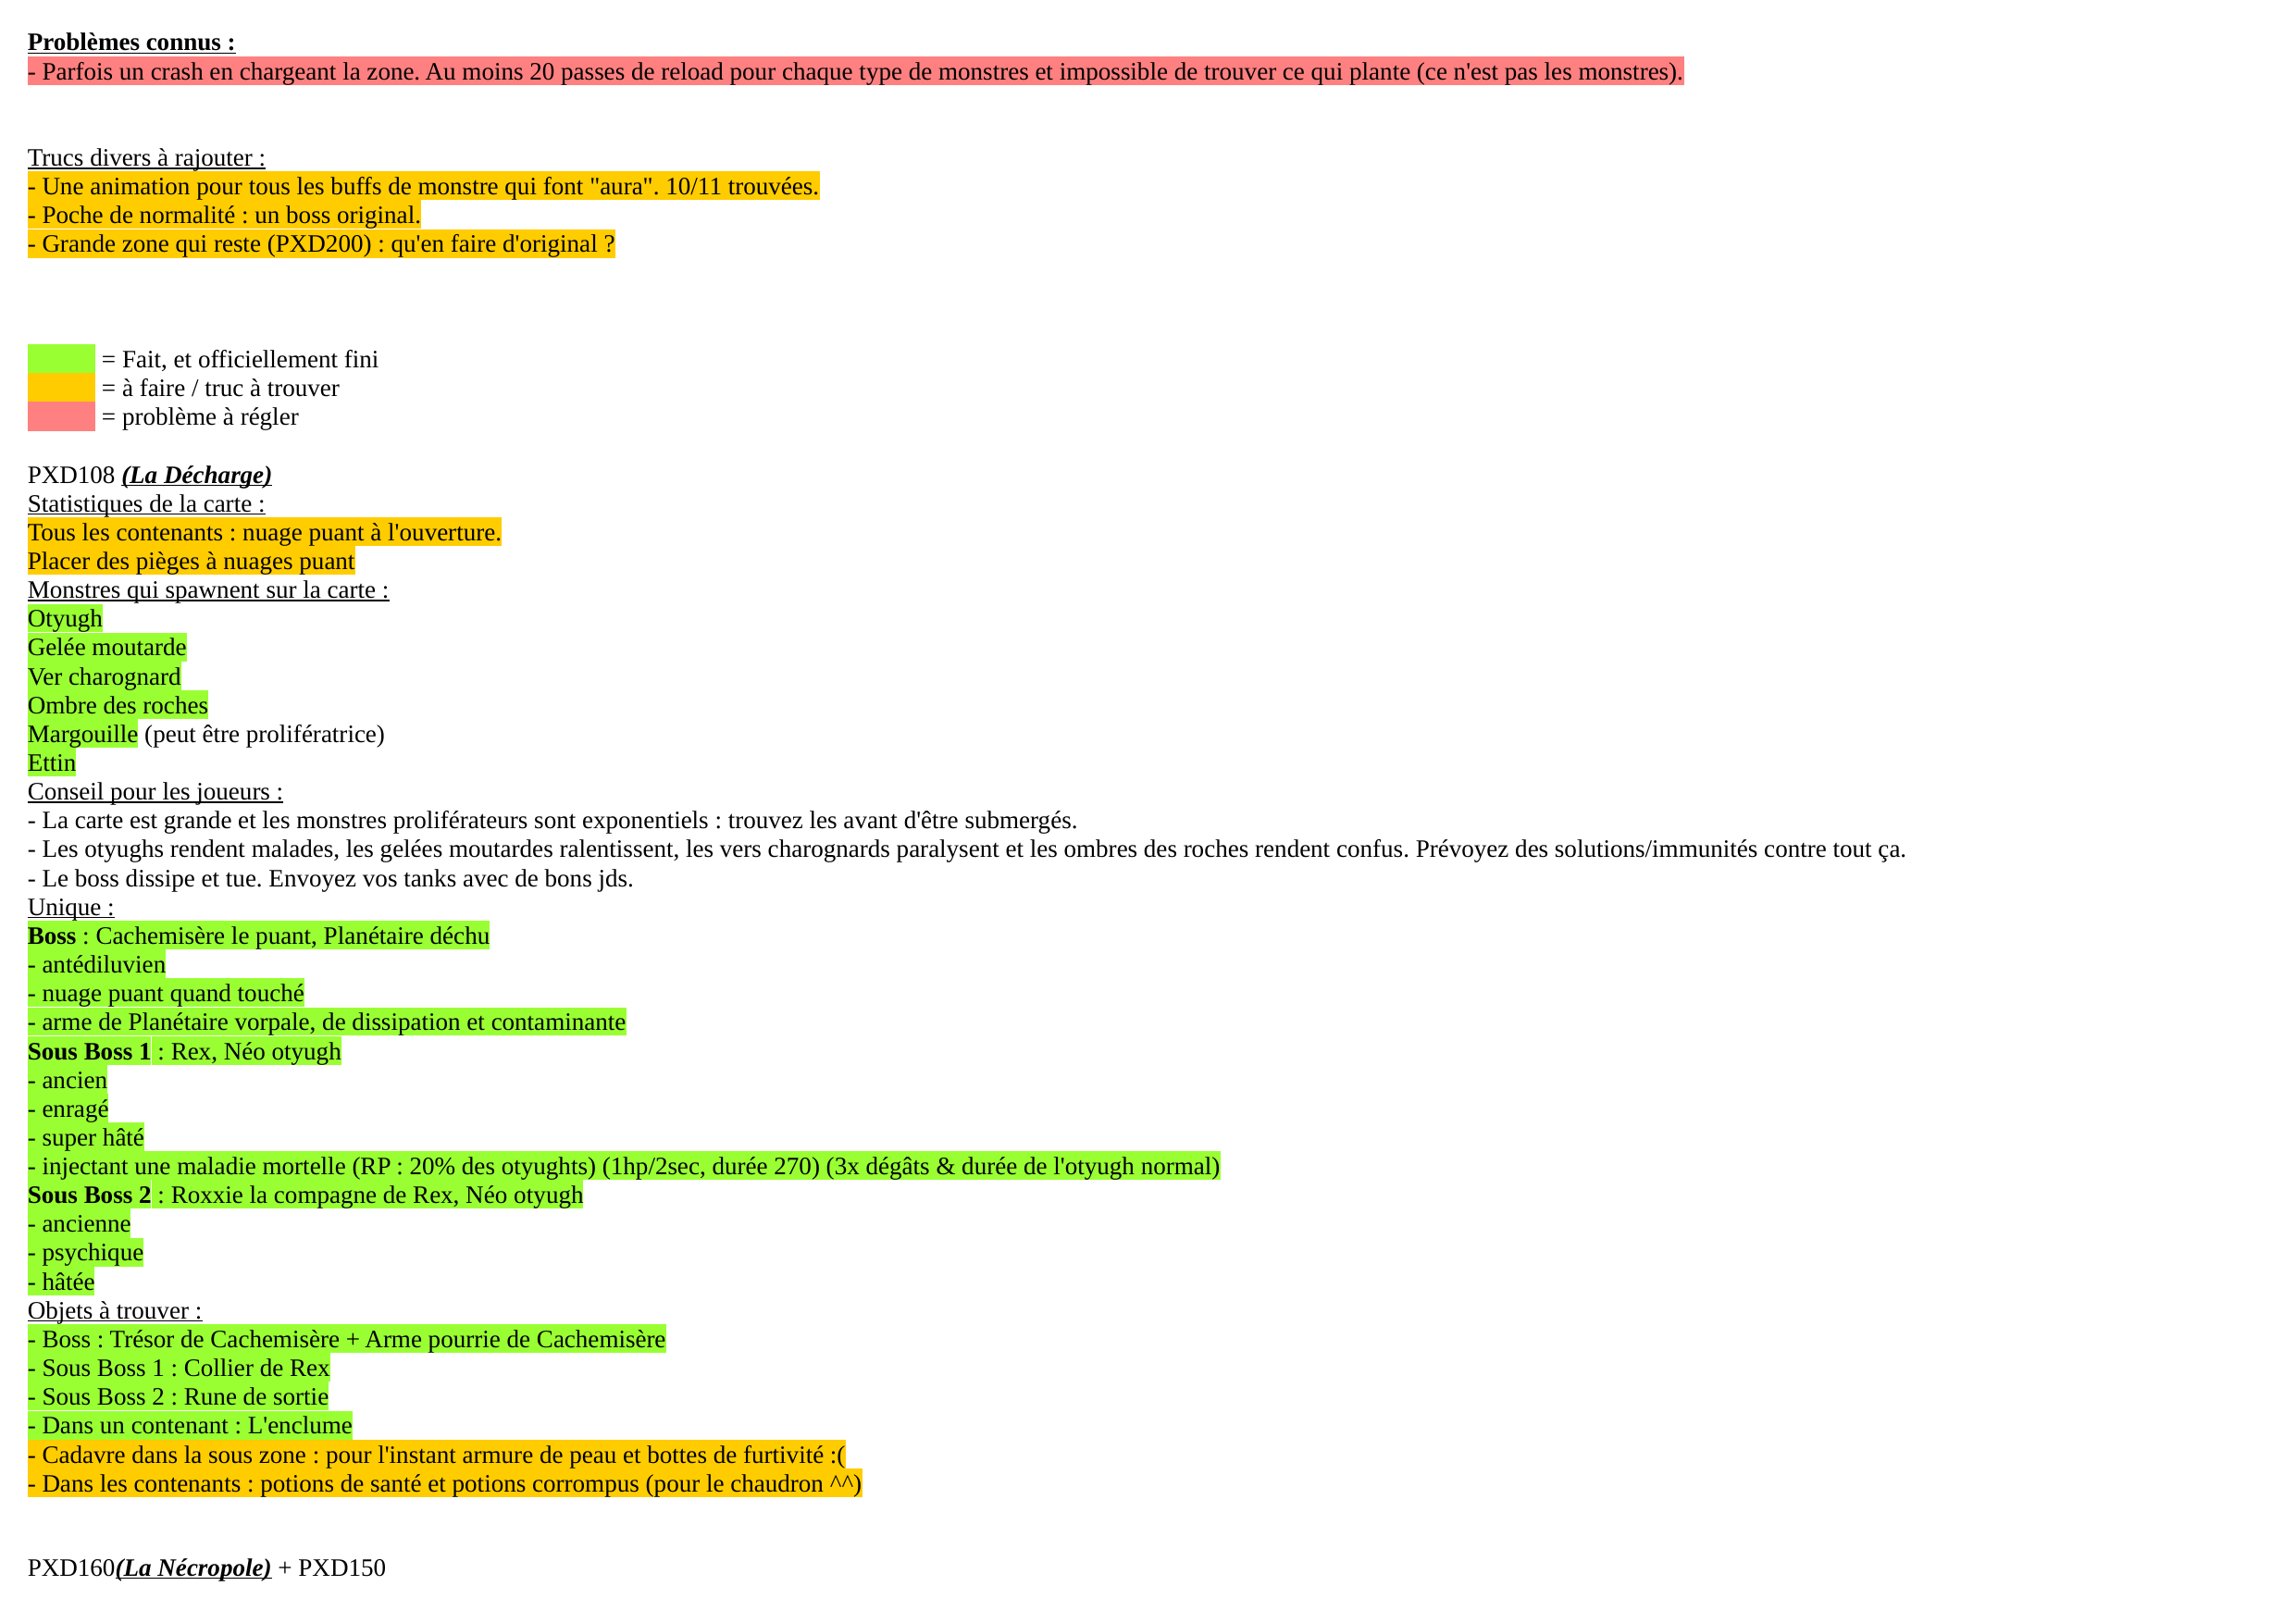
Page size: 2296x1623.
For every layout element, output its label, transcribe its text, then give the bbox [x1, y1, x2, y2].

text - psychique [27, 1238, 2268, 1267]
text - Parfois un crash en chargeant la zone. Au moins 20 passes de reload pour chaque type de monstres et impossible de trouver ce qui plante (ce n'est pas les monstres). [27, 56, 2268, 85]
text = à faire / truc à trouver [27, 373, 2268, 402]
text Ombre des roches [27, 690, 2268, 719]
text Monstres qui spawnent sur la carte : [27, 575, 2268, 603]
text PXD108 (La Décharge) [27, 460, 2268, 489]
text - Une animation pour tous les buffs de monstre qui font "aura". 10/11 trouvées. [27, 171, 2268, 200]
text Boss : Cachemisère le puant, Planétaire déchu [27, 921, 2268, 949]
text - Sous Boss 2 : Rune de sortie [27, 1381, 2268, 1410]
text Trucs divers à rajouter : [27, 142, 2268, 171]
text - ancien [27, 1065, 2268, 1094]
text Sous Boss 1 : Rex, Néo otyugh [27, 1035, 2268, 1065]
text Placer des pièges à nuages puant [27, 546, 2268, 575]
text Tous les contenants : nuage puant à l'ouverture. [27, 517, 2268, 546]
text Sous Boss 2 : Roxxie la compagne de Rex, Néo otyugh [27, 1180, 2268, 1208]
text - ancienne [27, 1208, 2268, 1238]
text - Les otyughs rendent malades, les gelées moutardes ralentissent, les vers charognards paralysent et les ombres des roches rendent confus. Prévoyez des solutions/immunités contre tout ça. [27, 835, 2268, 863]
text Unique : [27, 892, 2268, 921]
text Otyugh [27, 603, 2268, 632]
text Gelée moutarde [27, 632, 2268, 662]
text - La carte est grande et les monstres proliférateurs sont exponentiels : trouvez les avant d'être submergés. [27, 805, 2268, 835]
text - enragé [27, 1094, 2268, 1122]
text Objets à trouver : [27, 1295, 2268, 1324]
text Ver charognard [27, 662, 2268, 690]
text Ettin [27, 748, 2268, 776]
text = problème à régler [27, 402, 2268, 431]
text - arme de Planétaire vorpale, de dissipation et contaminante [27, 1007, 2268, 1035]
text - Sous Boss 1 : Collier de Rex [27, 1353, 2268, 1381]
text - Grande zone qui reste (PXD200) : qu'en faire d'original ? [27, 229, 2268, 258]
text Margouille (peut être prolifératrice) [27, 719, 2268, 748]
text - injectant une maladie mortelle (RP : 20% des otyughts) (1hp/2sec, durée 270) (3x dégâts & durée de l'otyugh normal) [27, 1151, 2268, 1180]
text - hâtée [27, 1267, 2268, 1295]
text = Fait, et officiellement fini [27, 344, 2268, 373]
text - Dans un contenant : L'enclume [27, 1410, 2268, 1440]
text - antédiluvien [27, 949, 2268, 978]
text Statistiques de la carte : [27, 489, 2268, 517]
text Problèmes connus : [27, 27, 2268, 56]
text Conseil pour les joueurs : [27, 776, 2268, 805]
text - Poche de normalité : un boss original. [27, 200, 2268, 229]
text - Boss : Trésor de Cachemisère + Arme pourrie de Cachemisère [27, 1324, 2268, 1353]
text - Cadavre dans la sous zone : pour l'instant armure de peau et bottes de furtivité :( [27, 1440, 2268, 1468]
text - nuage puant quand touché [27, 978, 2268, 1007]
text - super hâté [27, 1122, 2268, 1151]
text - Dans les contenants : potions de santé et potions corrompus (pour le chaudron ^^) [27, 1468, 2268, 1497]
text - Le boss dissipe et tue. Envoyez vos tanks avec de bons jds. [27, 863, 2268, 892]
text PXD160(La Nécropole) + PXD150 [27, 1553, 2268, 1581]
